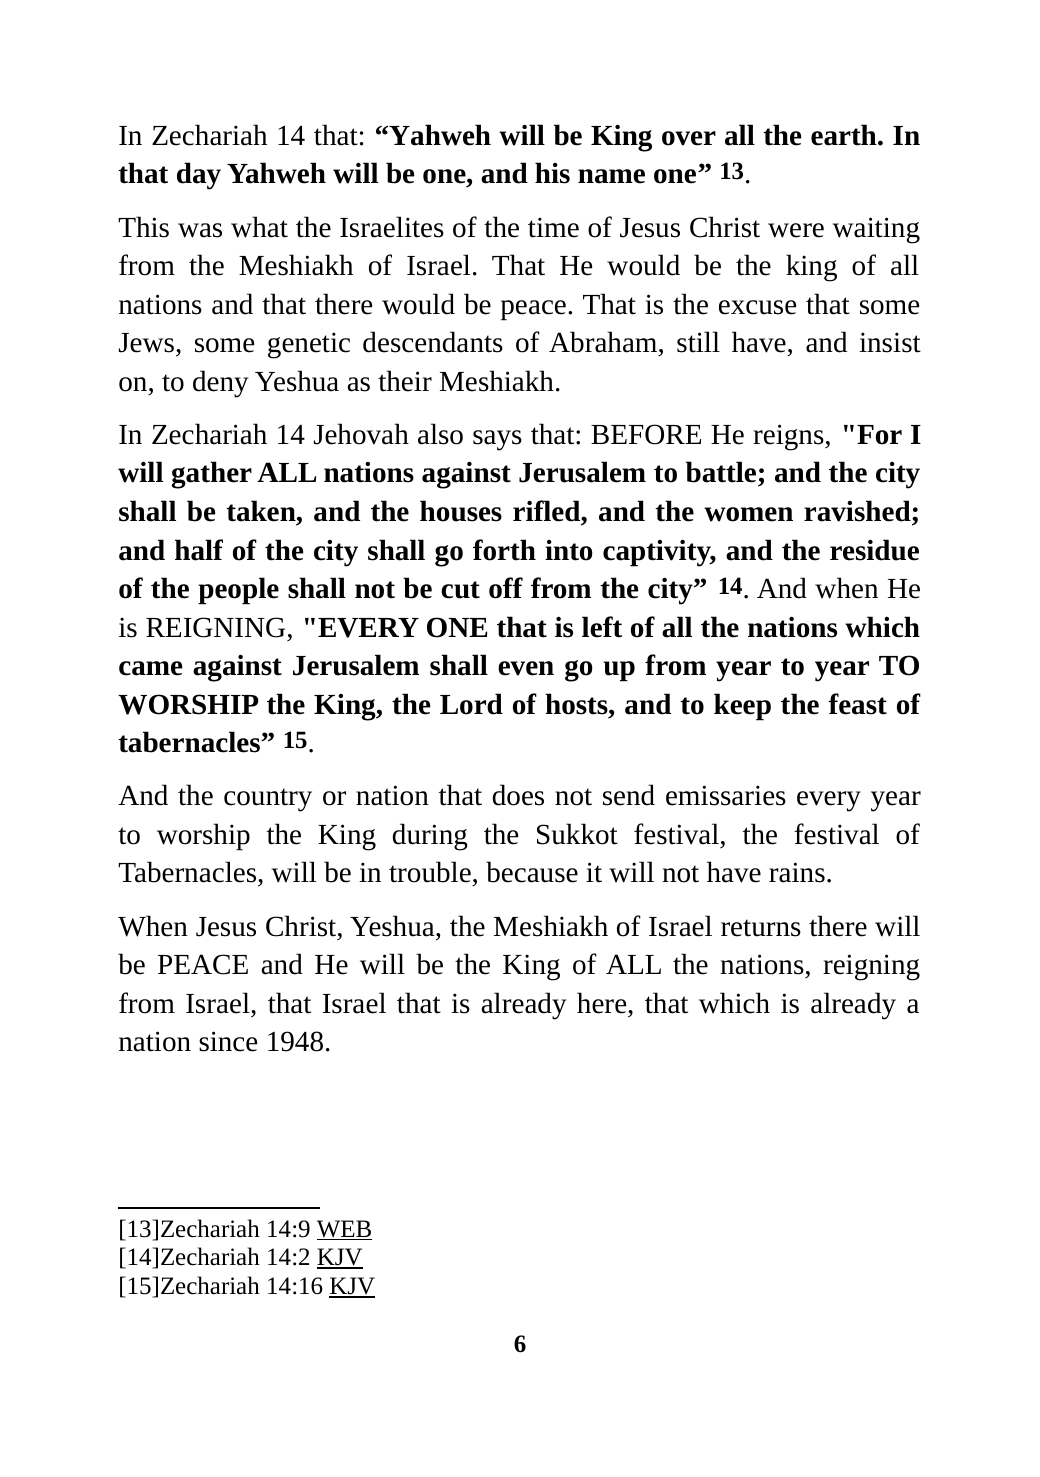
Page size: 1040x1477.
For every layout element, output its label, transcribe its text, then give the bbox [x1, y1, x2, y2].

text This was what the Israelites of the time of Jesus Christ were waiting from the Meshiakh of Israel. That He would be the king of all nations and that there would be peace. That is the excuse that some Jews, some genetic descendants of Abraham, still have, and insist on, to deny Yeshua as their Meshiakh. [118, 210, 921, 397]
text And the country or nation that does not send emissaries every year to worship the King during the Sukkot festival, the festival of Tabernacles, will be in trouble, because it will not have rains. [118, 778, 921, 889]
text Zechariah 14:9 WEB [118, 1214, 921, 1242]
text Zechariah 14:2 KJV [118, 1242, 921, 1271]
text In Zechariah 14 that: “Yahweh will be King over all the earth. In that day Yahweh will be one, and his name one” . [118, 118, 921, 190]
text When Jesus Christ, Yeshua, the Meshiakh of Israel returns there will be PEACE and He will be the King of ALL the nations, reigning from Israel, that Israel that is already here, that which is already a nation since 1948. [118, 909, 921, 1058]
text In Zechariah 14 Jehovah also says that: BEFORE He reigns, "For I will gather ALL nations against Jerusalem to battle; and the city shall be taken, and the houses rifled, and the women ravished; and half of the city shall go forth into captivity, and the residue of the people shall not be cut off from the city” . And when He is REIGNING, "EVERY ONE that is left of all the nations which came against Jerusalem shall even go up from year to year TO WORSHIP the King, the Lord of hosts, and to keep the feast of tabernacles” . [118, 417, 921, 759]
text Zechariah 14:16 KJV [118, 1271, 921, 1300]
